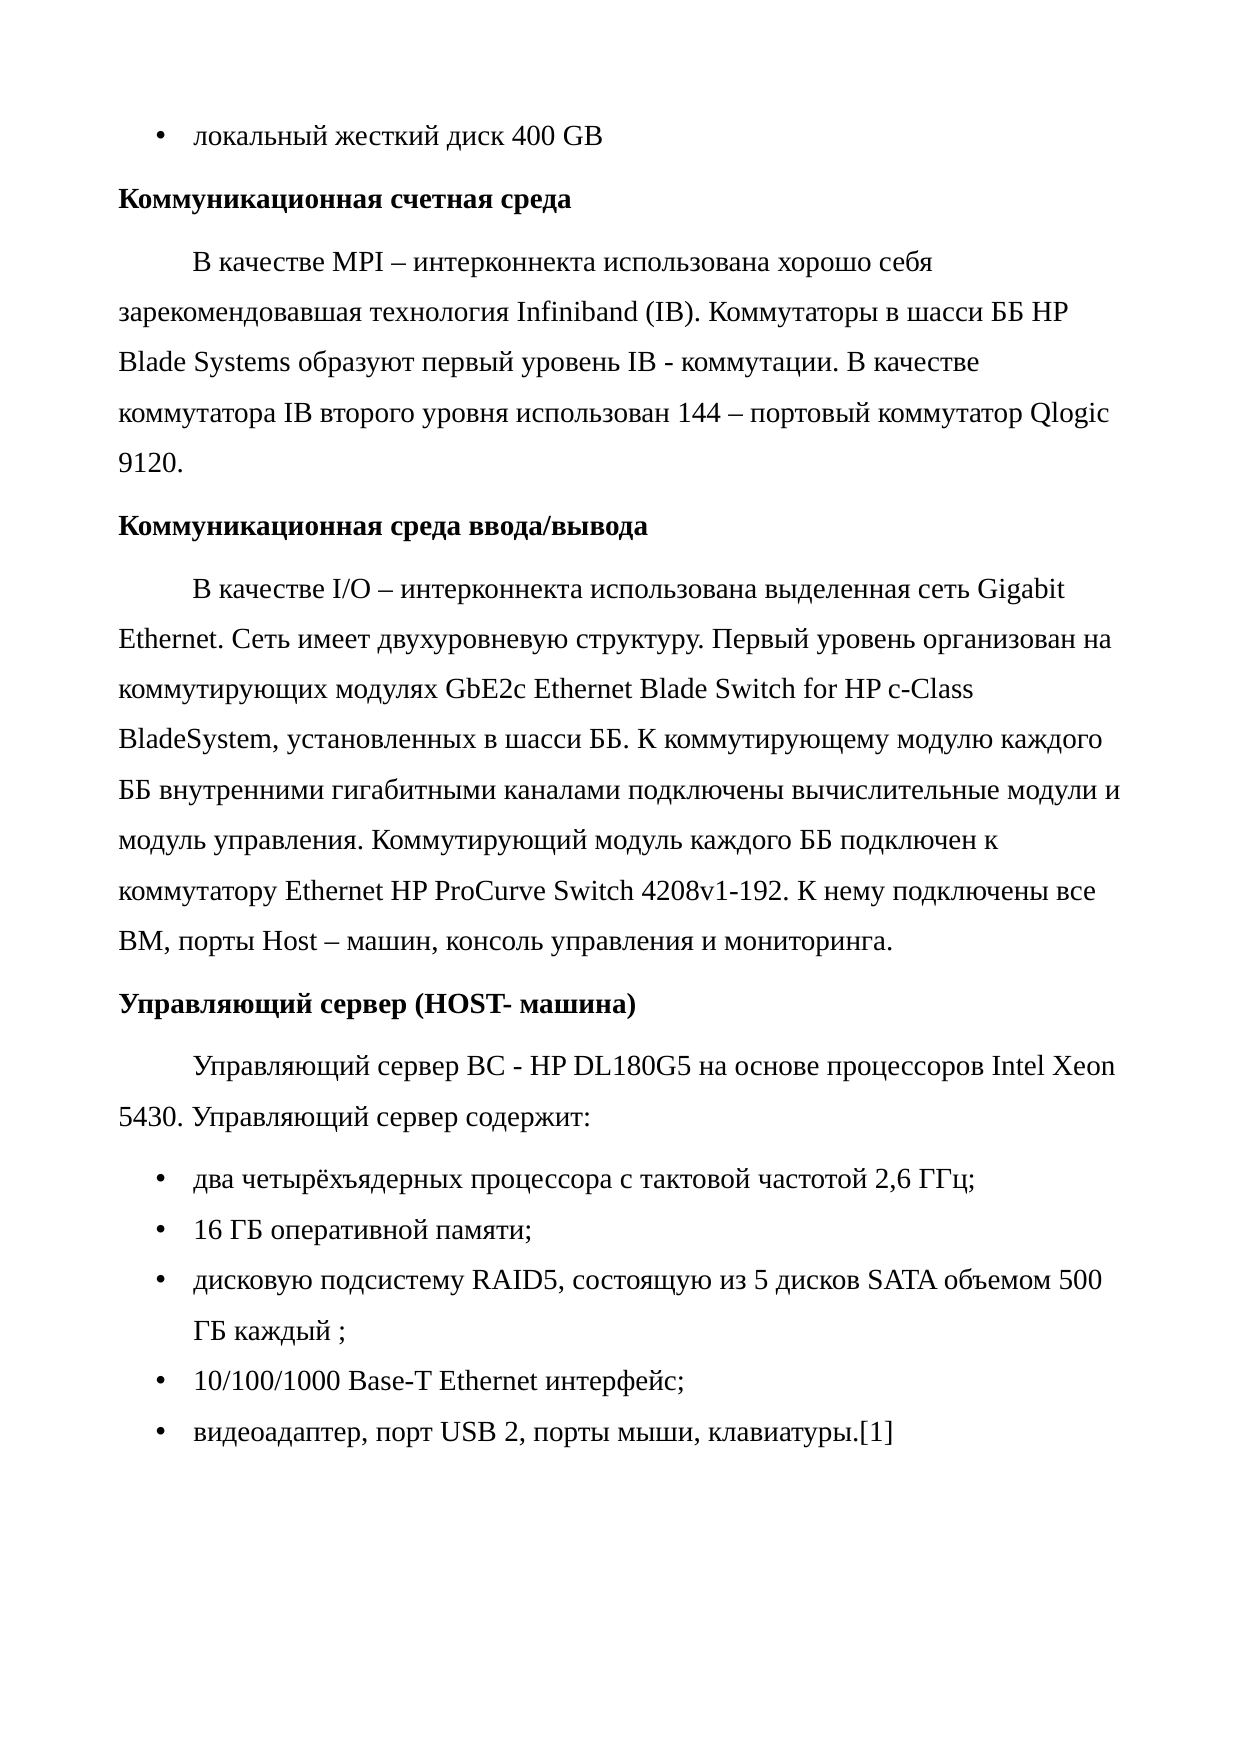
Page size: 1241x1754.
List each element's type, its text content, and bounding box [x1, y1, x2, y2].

list дисковую подсистему RAID5, состоящую из 5 дисков SATA объемом 500 ГБ каждый ; [156, 1262, 1122, 1346]
text Коммуникационная счетная среда [118, 181, 1122, 214]
text Коммуникационная среда ввода/вывода [118, 508, 1122, 541]
list два четырёхъядерных процессора с тактовой частотой 2,6 ГГц; [156, 1162, 1122, 1195]
text В качестве I/O – интерконнекта использована выделенная сеть Gigabit Ethernet. Сеть имеет двухуровневую структуру. Первый уровень организован на коммутирующих модулях GbE2c Ethernet Blade Switch for HP c-Class BladeSystem, установленных в шасси ББ. К коммутирующему модулю каждого ББ внутренними гигабитными каналами подключены вычислительные модули и модуль управления. Коммутирующий модуль каждого ББ подключен к коммутатору Ethernet HP ProCurve Switch 4208v1-192. К нему подключены все ВМ, порты Host – машин, консоль управления и мониторинга. [118, 571, 1122, 956]
list 10/100/1000 Base-T Ethernet интерфейс; [156, 1363, 1122, 1397]
list видеоадаптер, порт USB 2, порты мыши, клавиатуры.[1] [156, 1414, 1122, 1447]
list 16 ГБ оперативной памяти; [156, 1212, 1122, 1246]
list локальный жесткий диск 400 GB [156, 118, 1122, 152]
text Управляющий сервер ВС - HP DL180G5 на основе процессоров Intel Xeon 5430. Управляющий сервер содержит: [118, 1048, 1122, 1132]
text Управляющий сервер (HOST- машина) [118, 986, 1122, 1019]
text В качестве MPI – интерконнекта использована хорошо себя зарекомендовавшая технология Infiniband (IB). Коммутаторы в шасси ББ HP Blade Systems образуют первый уровень IB - коммутации. В качестве коммутатора IB второго уровня использован 144 – портовый коммутатор Qlogic 9120. [118, 244, 1122, 479]
